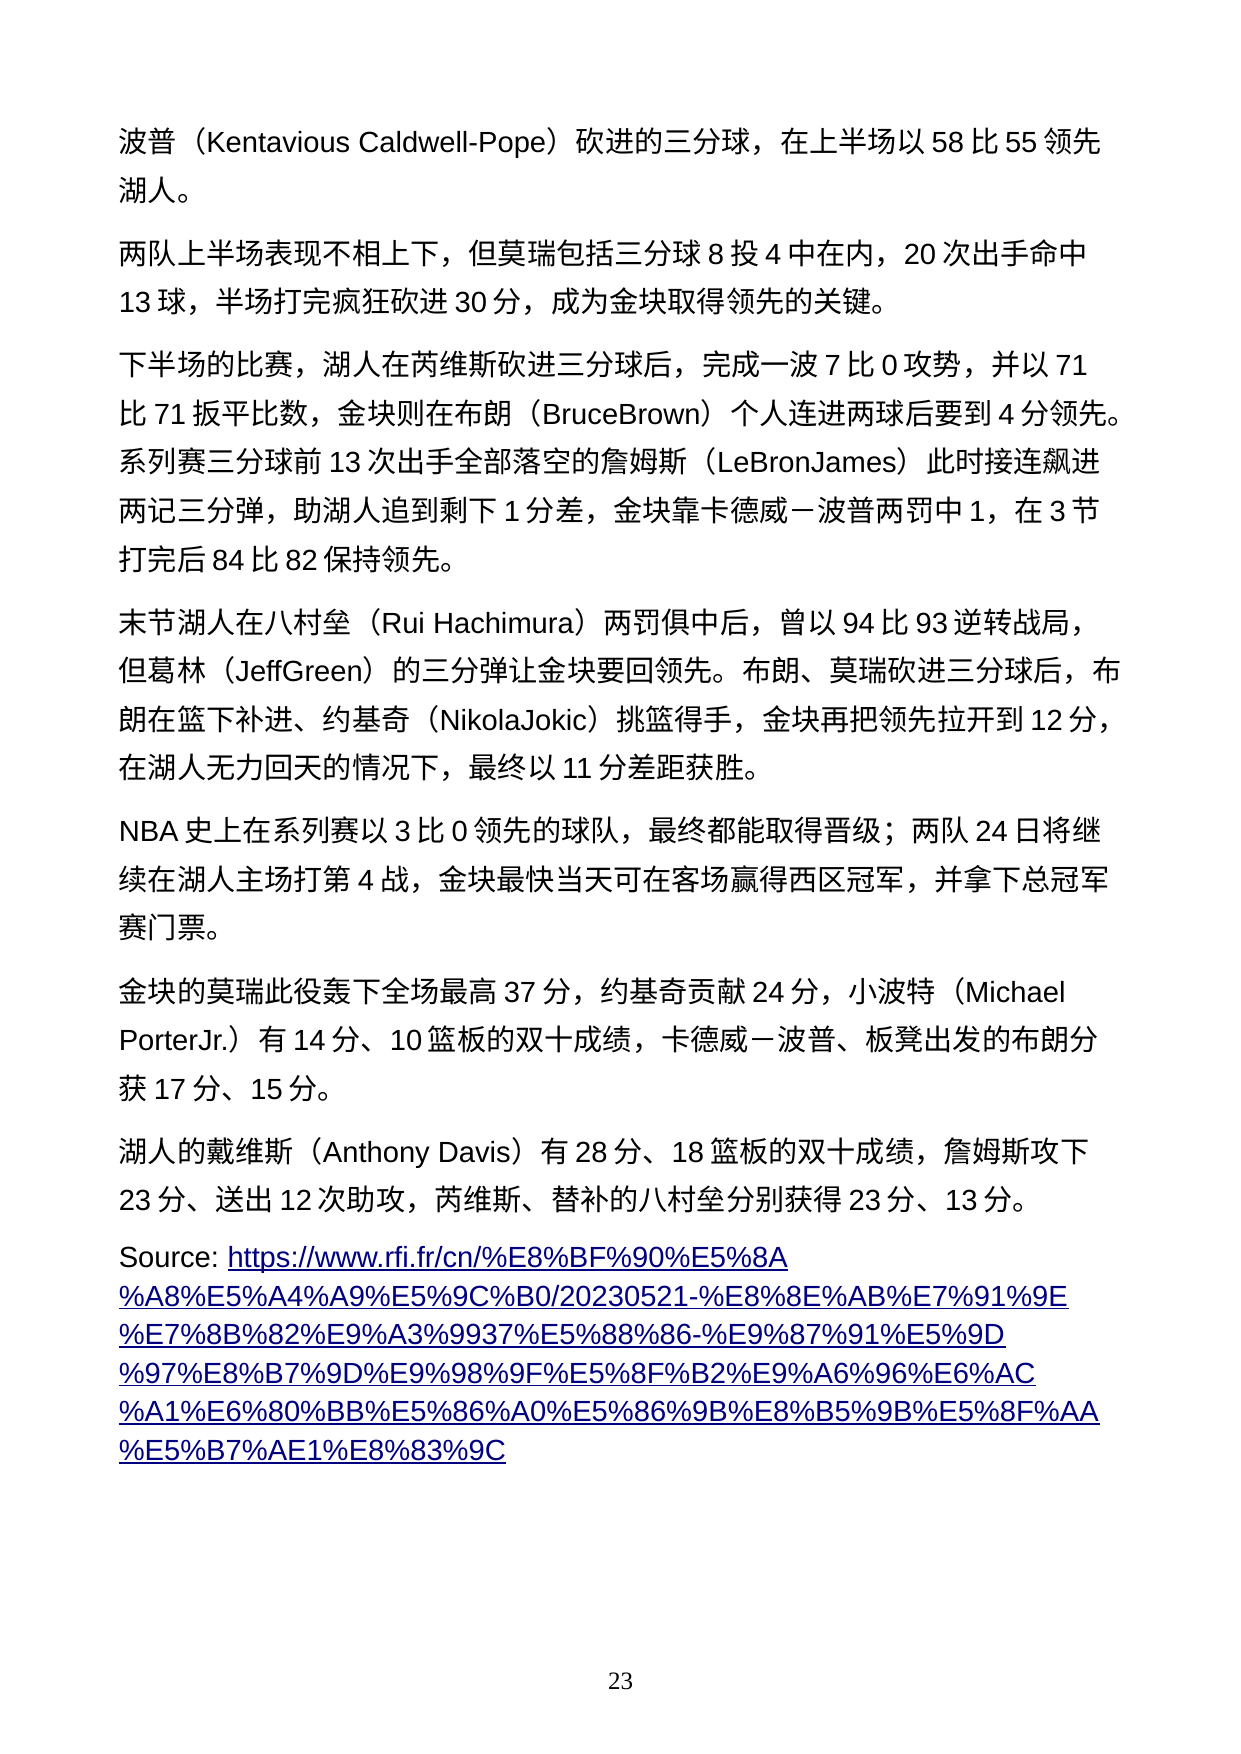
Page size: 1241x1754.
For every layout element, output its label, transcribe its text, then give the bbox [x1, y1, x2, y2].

text 波普（Kentavious Caldwell-Pope）砍进的三分球，在上半场以58比55领先湖人。 [118, 118, 1122, 209]
text 末节湖人在八村垒（Rui Hachimura）两罚俱中后，曾以94比93逆转战局，但葛林（JeffGreen）的三分弹让金块要回领先。布朗、莫瑞砍进三分球后，布朗在篮下补进、约基奇（NikolaJokic）挑篮得手，金块再把领先拉开到12分，在湖人无力回天的情况下，最终以11分差距获胜。 [118, 599, 1122, 787]
text 两队上半场表现不相上下，但莫瑞包括三分球8投4中在内，20次出手命中13球，半场打完疯狂砍进30分，成为金块取得领先的关键。 [118, 230, 1122, 321]
text 下半场的比赛，湖人在芮维斯砍进三分球后，完成一波7比0攻势，并以71比71扳平比数，金块则在布朗（BruceBrown）个人连进两球后要到4分领先。系列赛三分球前13次出手全部落空的詹姆斯（LeBronJames）此时接连飙进两记三分弹，助湖人追到剩下1分差，金块靠卡德威－波普两罚中1，在3节打完后84比82保持领先。 [118, 342, 1122, 578]
text Source: https://www.rfi.fr/cn/%E8%BF%90%E5%8A%A8%E5%A4%A9%E5%9C%B0/20230521-%E8%8E%AB%E7%91%9E%E7%8B%82%E9%A3%9937%E5%88%86-%E9%87%91%E5%9D%97%E8%B7%9D%E9%98%9F%E5%8F%B2%E9%A6%96%E6%AC%A1%E6%80%BB%E5%86%A0%E5%86%9B%E8%B5%9B%E5%8F%AA%E5%B7%AE1%E8%83%9C [118, 1240, 1122, 1466]
text NBA史上在系列赛以3比0领先的球队，最终都能取得晋级；两队24日将继续在湖人主场打第4战，金块最快当天可在客场赢得西区冠军，并拿下总冠军赛门票。 [118, 808, 1122, 947]
text 金块的莫瑞此役轰下全场最高37分，约基奇贡献24分，小波特（Michael PorterJr.）有14分、10篮板的双十成绩，卡德威－波普、板凳出发的布朗分获17分、15分。 [118, 968, 1122, 1107]
text 湖人的戴维斯（Anthony Davis）有28分、18篮板的双十成绩，詹姆斯攻下23分、送出12次助攻，芮维斯、替补的八村垒分别获得23分、13分。 [118, 1128, 1122, 1219]
